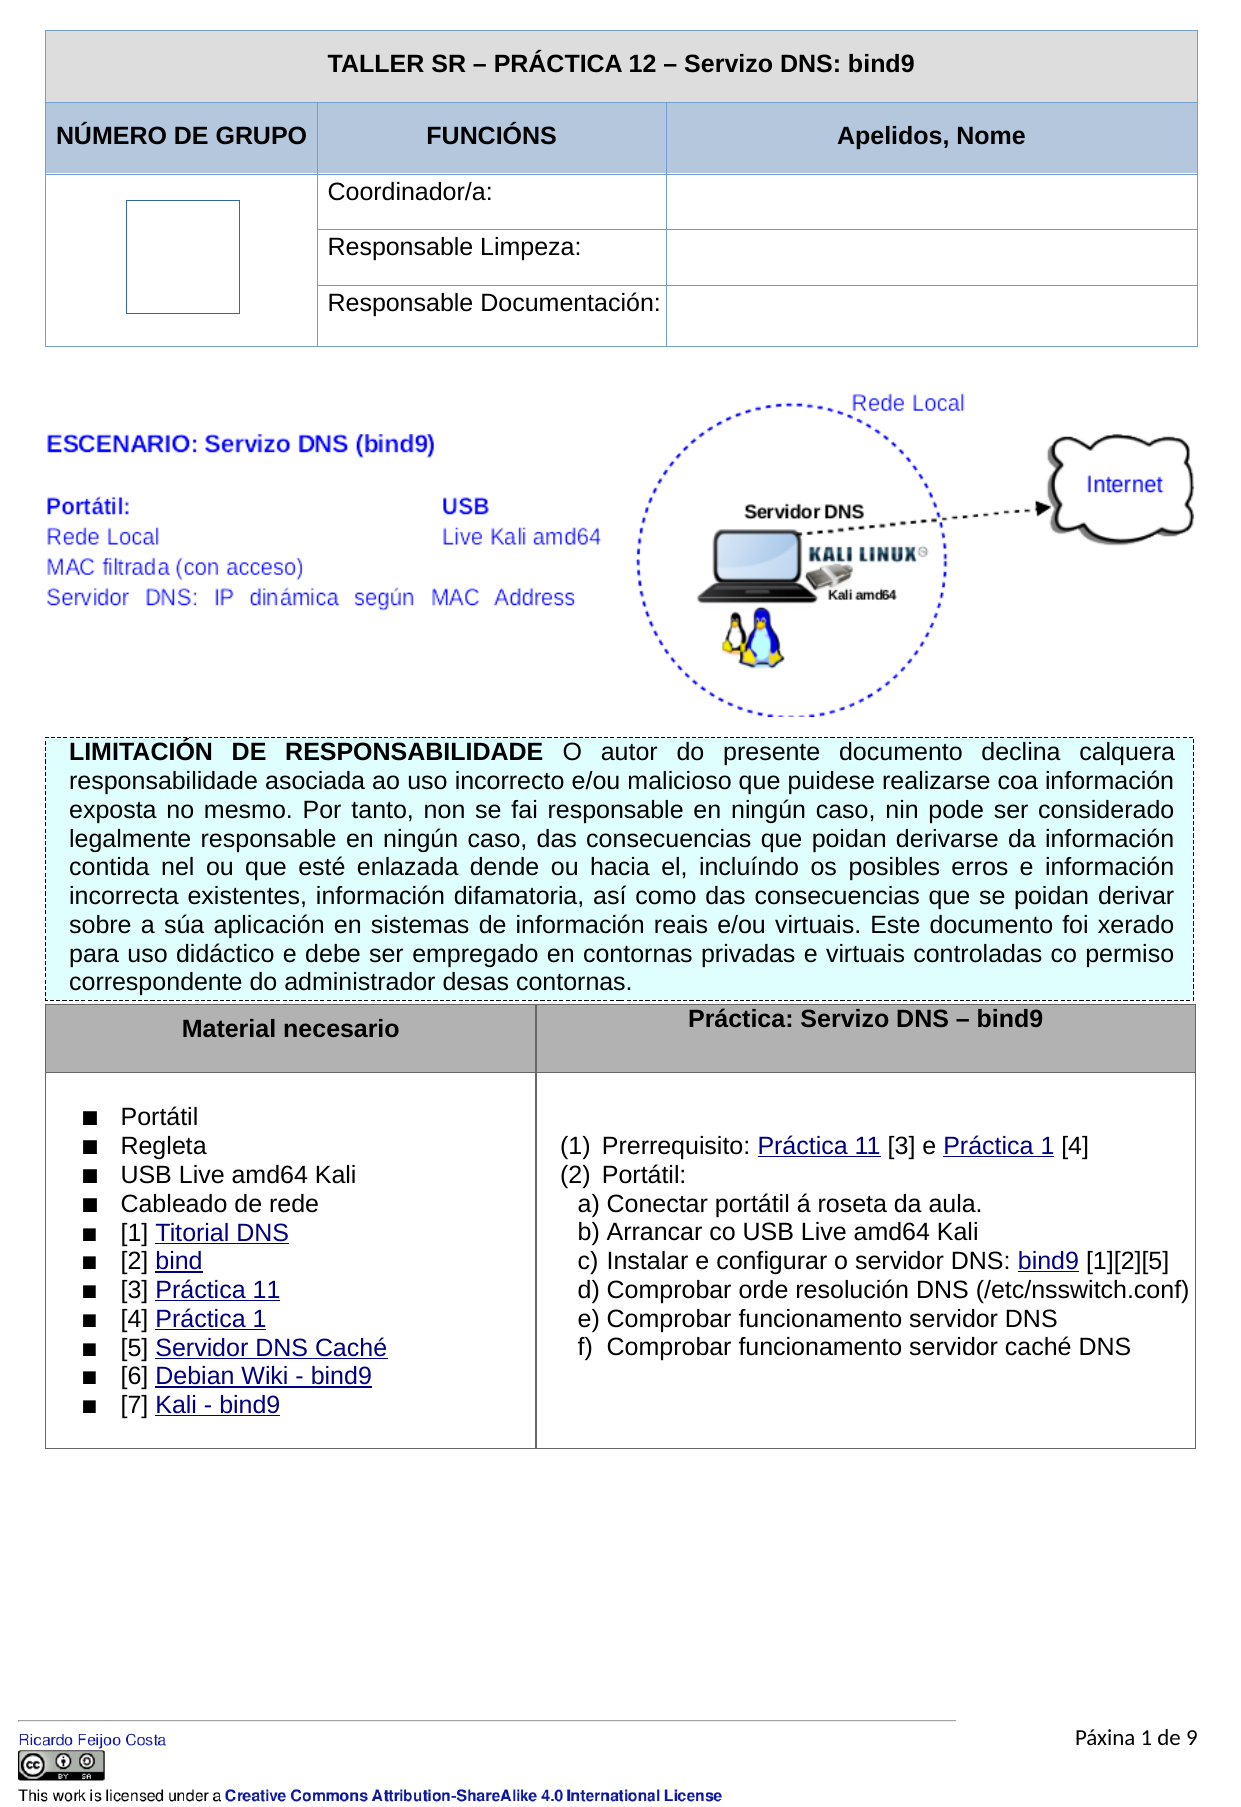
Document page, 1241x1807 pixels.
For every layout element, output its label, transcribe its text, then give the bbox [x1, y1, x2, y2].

table_cell [667, 175, 1197, 229]
table_cell Responsable Documentación: [318, 286, 666, 346]
table_cell [667, 286, 1197, 346]
table_cell [46, 175, 317, 346]
table_cell Portátil Regleta USB Live amd64 Kali Cableado de rede [1] Titorial DNS [2] bind [3] Práctica 11 [4] Práctica 1 [5] Servidor DNS Caché [6] Debian Wiki - bind9 [7] Kali - bind9 [46, 1073, 535, 1448]
picture [8, 1715, 957, 1806]
table_cell FUNCIÓNS [318, 103, 666, 173]
table_header Material necesario [46, 1005, 535, 1072]
table_cell Prerrequisito: Práctica 11 [3] e Práctica 1 [4] Portátil: Conectar portátil á roseta da aula. Arrancar co USB Live amd64 Kali Instalar e configurar o servidor DNS: bind9 [1][2][5] Comprobar orde resolución DNS (/etc/nsswitch.conf) Comprobar funcionamento servidor DNS Comprobar funcionamento servidor caché DNS [537, 1073, 1195, 1448]
picture [45, 393, 1198, 717]
table_cell NÚMERO DE GRUPO [46, 103, 317, 173]
table_header Práctica: Servizo DNS – bind9 [537, 1005, 1195, 1072]
table_cell Responsable Limpeza: [318, 230, 666, 284]
table_cell Coordinador/a: [318, 175, 666, 229]
table_header TALLER SR – PRÁCTICA 12 – Servizo DNS: bind9 [46, 31, 1197, 102]
table_cell [667, 230, 1197, 284]
table_cell Apelidos, Nome [667, 103, 1197, 173]
